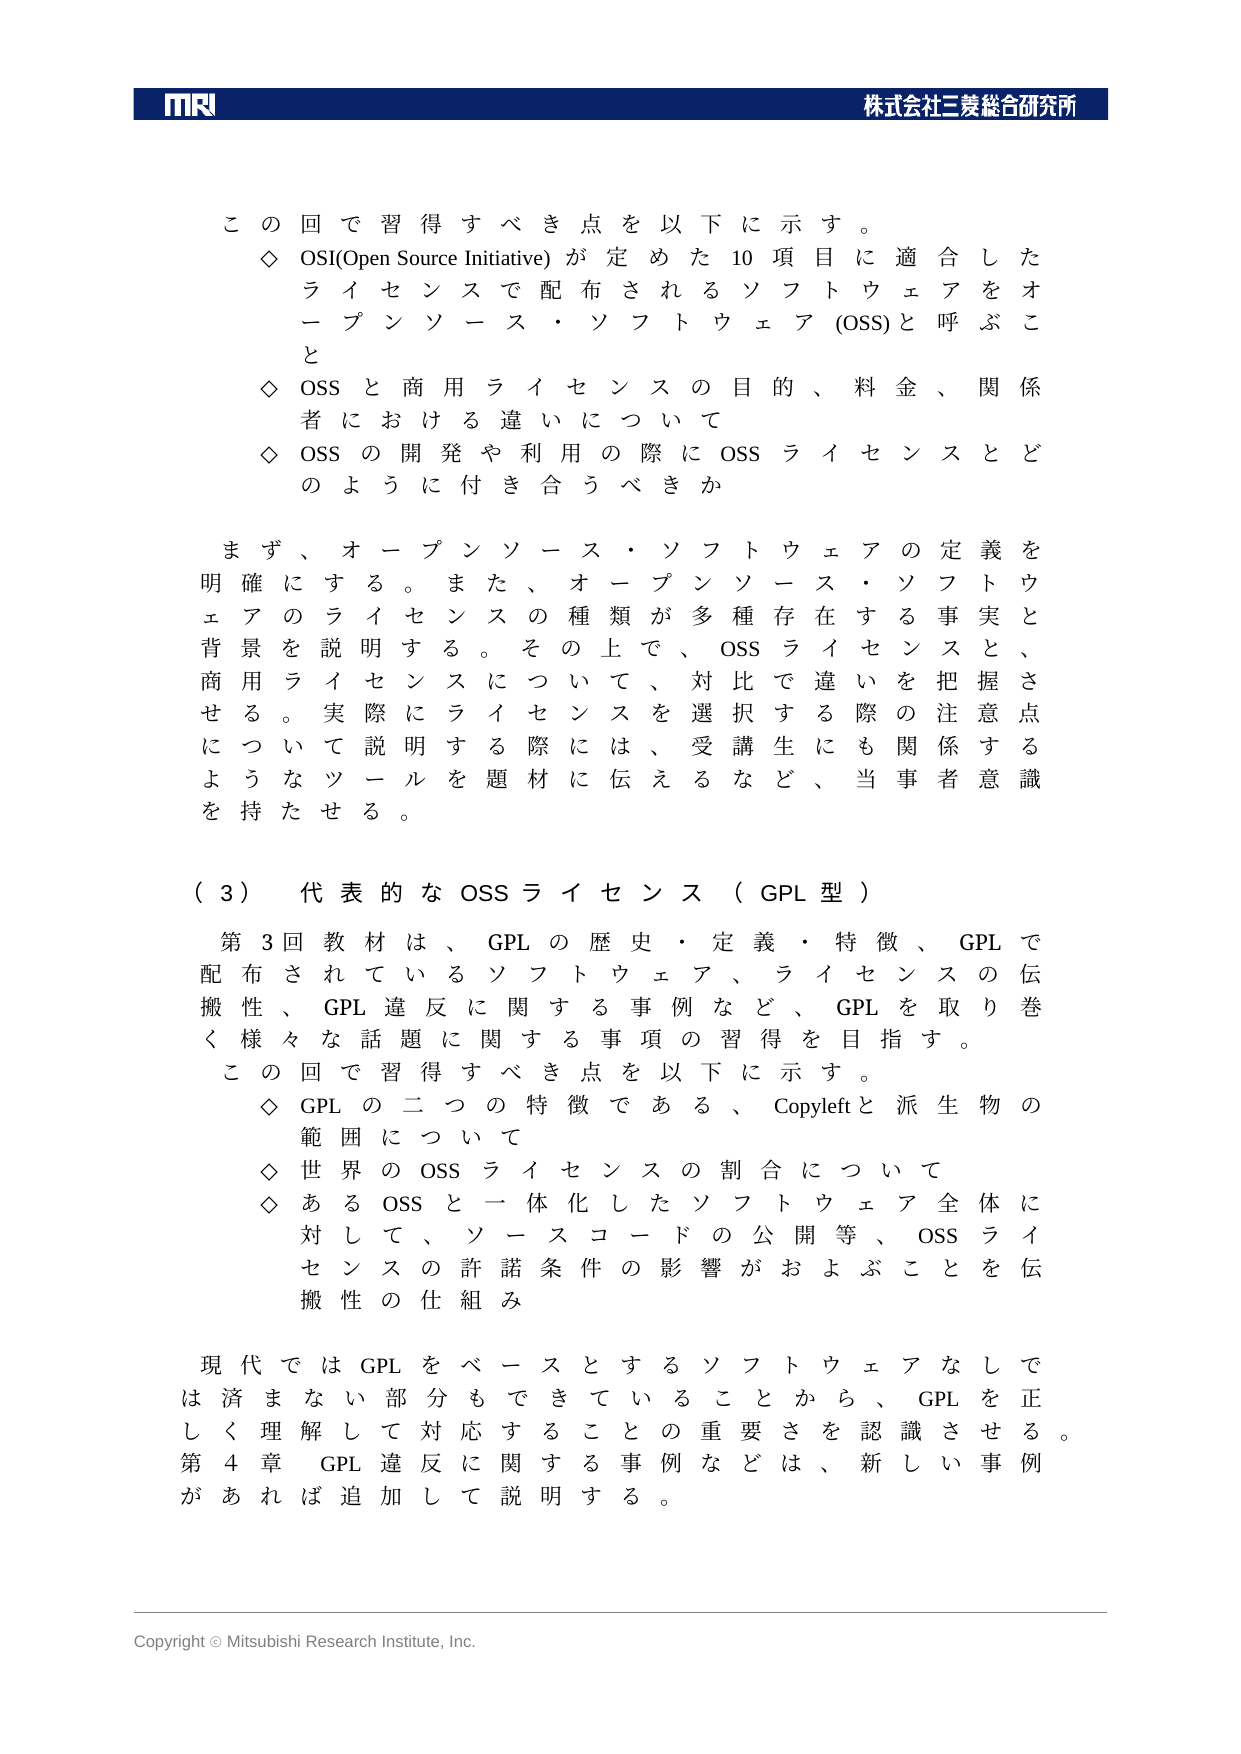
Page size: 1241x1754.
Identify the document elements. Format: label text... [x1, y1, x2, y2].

picture [133, 88, 1109, 120]
text まず、オープンソース・ソフトウェアの定義を明確にする。また、オープンソース・ソフトウェアのライセンスの種類が多種存在する事実と背景を説明する。その上で、OSSライセンスと、商用ライセンスについて、対比で違いを把握させる。実際にライセンスを選択する際の注意点について説明する際には、受講生にも関係するようなツールを題材に伝えるなど、当事者意識を持たせる。 [200, 533, 1060, 827]
text この回で習得すべき点を以下に示す。 [200, 207, 1060, 240]
text 現代ではGPLをベースとするソフトウェアなしでは済まない部分もできていることから、GPLを正しく理解して対応することの重要さを認識させる。第４章 GPL違反に関する事例などは、新しい事例があれば追加して説明する。 [180, 1348, 1060, 1511]
text 第3回教材は、GPLの歴史・定義・特徴、GPLで配布されているソフトウェア、ライセンスの伝搬性、GPL違反に関する事例など、GPLを取り巻く様々な話題に関する事項の習得を目指す。 [200, 924, 1060, 1055]
list GPLの二つの特徴である、Copyleftと派生物の範囲について [240, 1087, 1060, 1153]
list OSSと商用ライセンスの目的、料金、関係者における違いについて [240, 370, 1060, 435]
list OSSの開発や利用の際にOSSライセンスとどのように付き合うべきか [240, 435, 1060, 501]
list 世界のOSSライセンスの割合について [240, 1153, 1060, 1185]
list OSI(Open Source Initiative) が定めた10項目に適合したライセンスで配布されるソフトウェアをオープンソース・ソフトウェア(OSS)と呼ぶこと [240, 240, 1060, 370]
list あるOSSと一体化したソフトウェア全体に対して、ソースコードの公開等、OSSライセンスの許諾条件の影響がおよぶことを伝搬性の仕組み [240, 1185, 1060, 1316]
text この回で習得すべき点を以下に示す。 [200, 1055, 1060, 1087]
subtitle 代表的なOSSライセンス（GPL型） [180, 859, 1060, 924]
